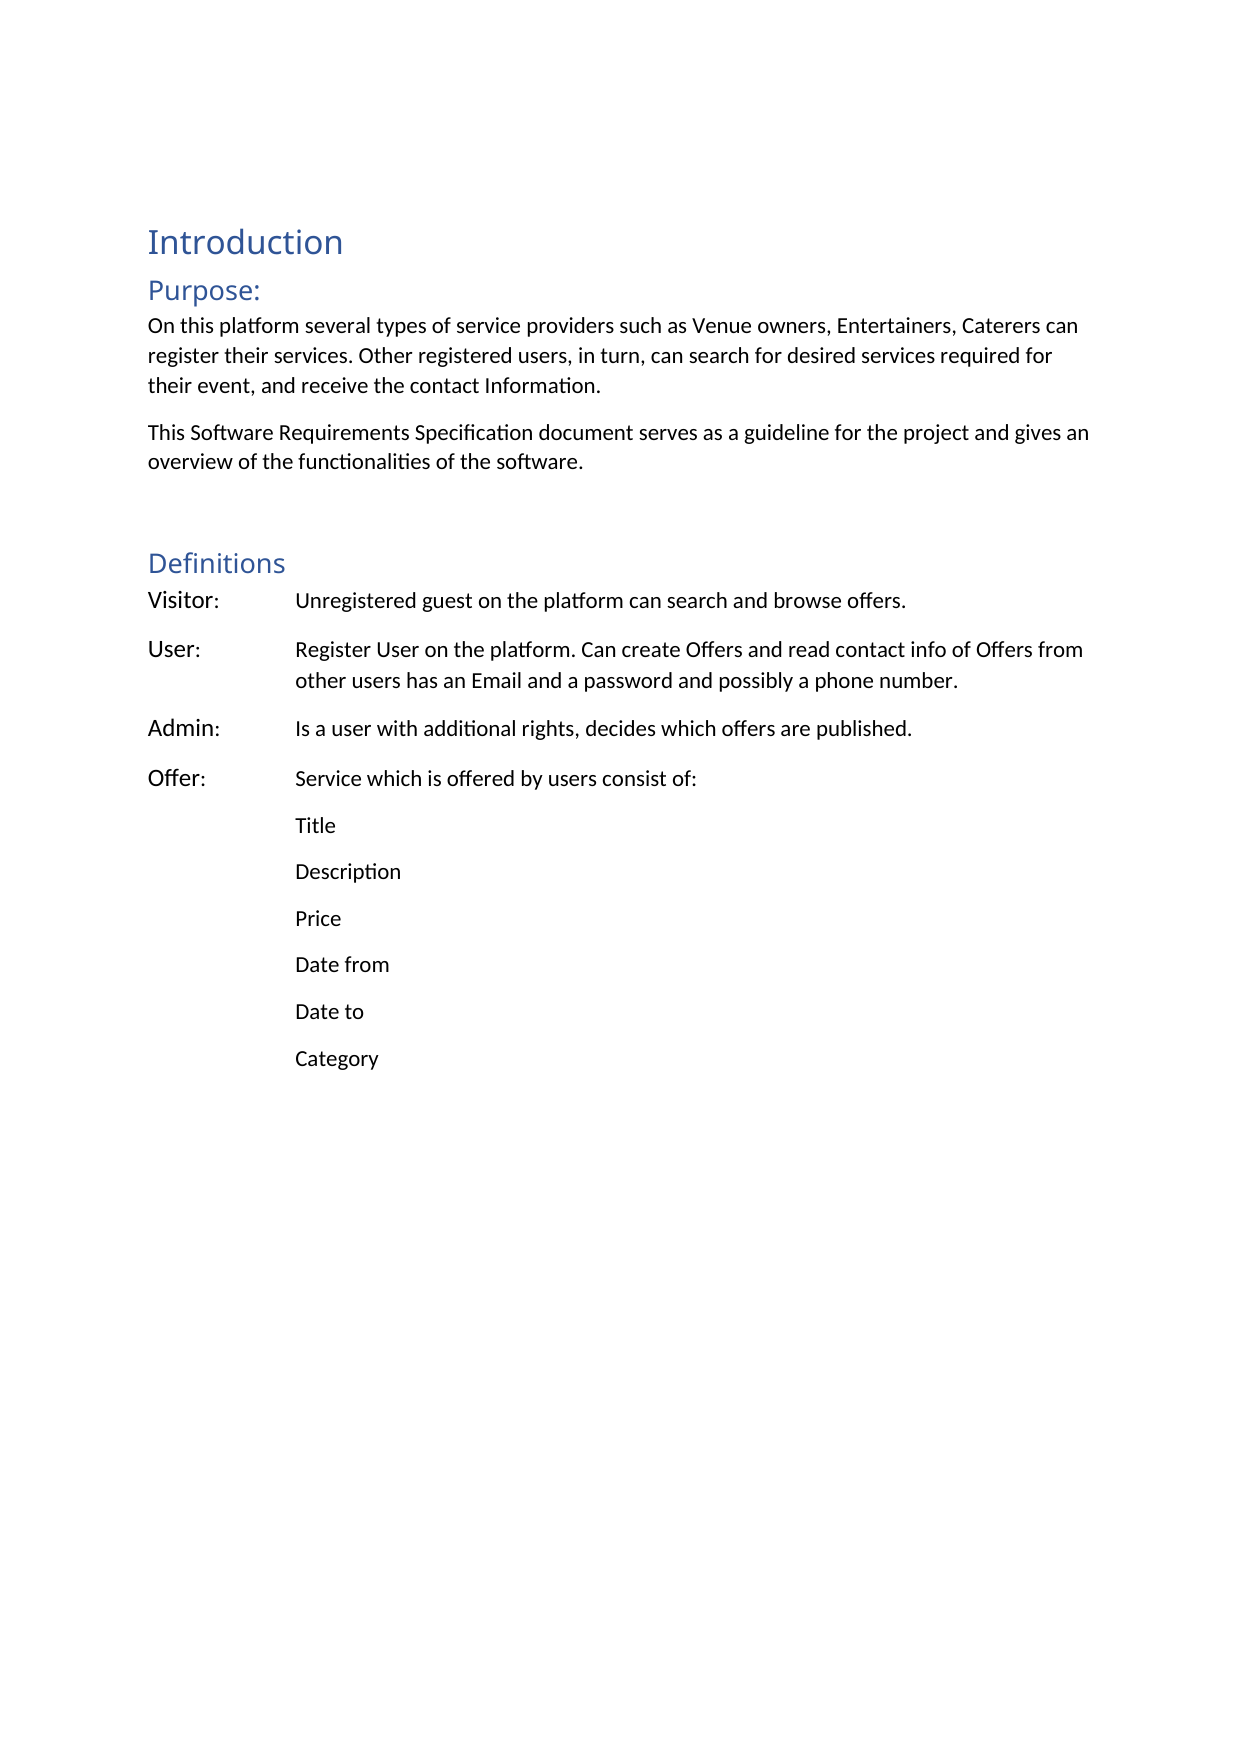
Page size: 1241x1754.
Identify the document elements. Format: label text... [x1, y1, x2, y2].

text Price [221, 904, 1093, 932]
text Description [221, 857, 1093, 886]
text Date from [221, 951, 1093, 979]
text Visitor: Unregistered guest on the platform can search and browse offers. [148, 584, 1093, 615]
text Category [221, 1044, 1093, 1072]
text User: Register User on the platform. Can create Offers and read contact info of Offers from other users has an Email and a password and possibly a phone number. [148, 633, 1093, 694]
text Admin: Is a user with additional rights, decides which offers are published. [148, 712, 1093, 743]
text Title [221, 811, 1093, 839]
text This Software Requirements Specification document serves as a guideline for the project and gives an overview of the functionalities of the software. [148, 418, 1093, 476]
subtitle Purpose: [148, 272, 1093, 309]
text On this platform several types of service providers such as Venue owners, Entertainers, Caterers can register their services. Other registered users, in turn, can search for desired services required for their event, and receive the contact Information. [148, 311, 1093, 399]
text Offer: Service which is offered by users consist of: [148, 762, 1093, 792]
text Date to [221, 997, 1093, 1025]
subtitle Introduction [148, 219, 1093, 264]
subtitle Definitions [148, 545, 1093, 582]
